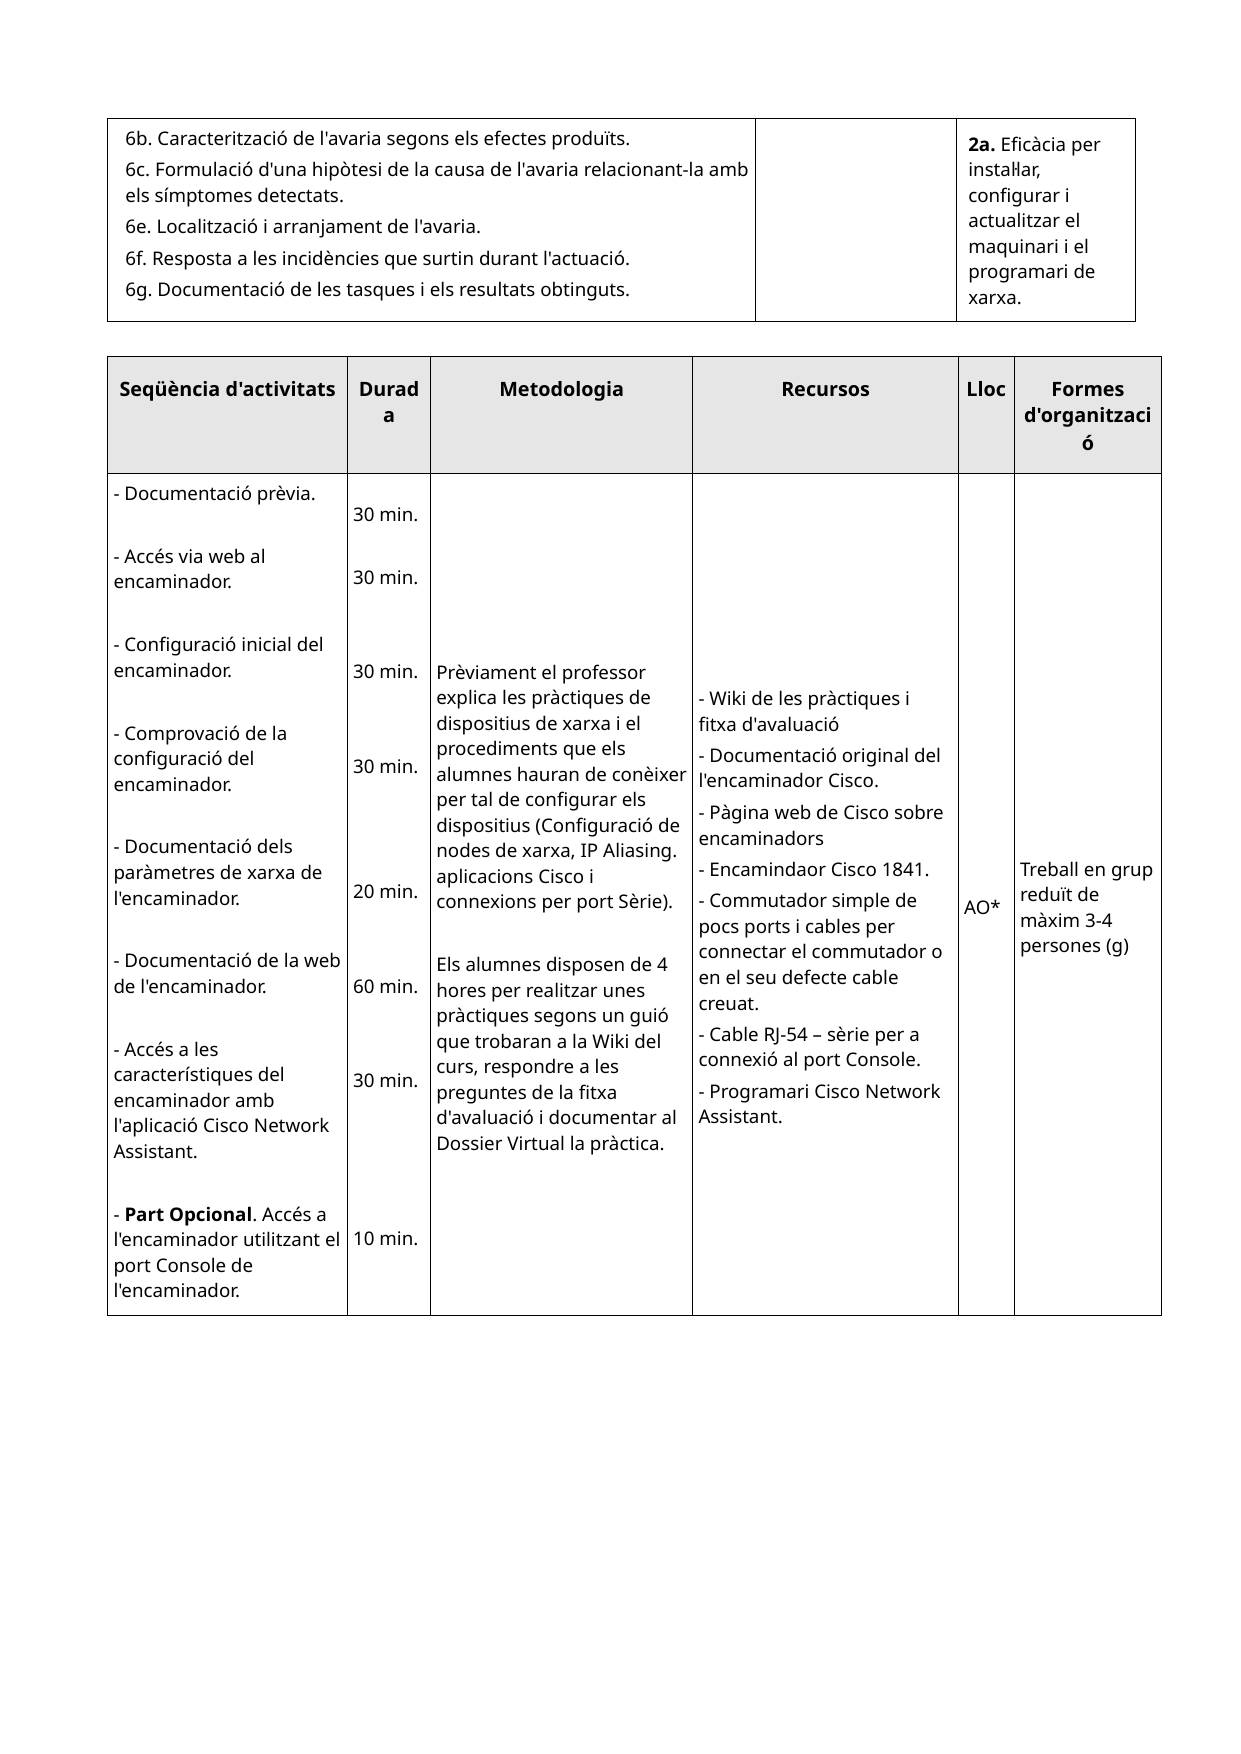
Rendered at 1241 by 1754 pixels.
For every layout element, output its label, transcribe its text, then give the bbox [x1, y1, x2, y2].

table_header Formes d'organització [1015, 357, 1161, 473]
table_cell - Wiki de les pràctiques i fitxa d'avaluació - Documentació original del l'encaminador Cisco. - Pàgina web de Cisco sobre encaminadors - Encamindaor Cisco 1841. - Commutador simple de pocs ports i cables per connectar el commutador o en el seu defecte cable creuat. - Cable RJ-54 – sèrie per a connexió al port Console. - Programari Cisco Network Assistant. [693, 474, 958, 1315]
table_cell 30 min. 30 min. 30 min. 30 min. 20 min. 60 min. 30 min. 10 min. [348, 474, 430, 1315]
table_cell - Documentació prèvia. - Accés via web al encaminador. - Configuració inicial del encaminador. - Comprovació de la configuració del encaminador. - Documentació dels paràmetres de xarxa de l'encaminador. - Documentació de la web de l'encaminador. - Accés a les característiques del encaminador amb l'aplicació Cisco Network Assistant. - Part Opcional. Accés a l'encaminador utilitzant el port Console de l'encaminador. [108, 474, 347, 1315]
table_cell Prèviament el professor explica les pràctiques de dispositius de xarxa i el procediments que els alumnes hauran de conèixer per tal de configurar els dispositius (Configuració de nodes de xarxa, IP Aliasing. aplicacions Cisco i connexions per port Sèrie). Els alumnes disposen de 4 hores per realitzar unes pràctiques segons un guió que trobaran a la Wiki del curs, respondre a les preguntes de la fitxa d'avaluació i documentar al Dossier Virtual la pràctica. [431, 474, 692, 1315]
table_cell 2a. Eficàcia per instal·lar, configurar i actualitzar el maquinari i el programari de xarxa. [957, 119, 1135, 321]
table_header Seqüència d'activitats [108, 357, 347, 473]
table_header Recursos [693, 357, 958, 473]
table_cell AO* [959, 474, 1014, 1315]
table_cell [756, 119, 956, 321]
table_header Lloc [959, 357, 1014, 473]
table_header Durada [348, 357, 430, 473]
table_cell Treball en grup reduït de màxim 3-4 persones (g) [1015, 474, 1161, 1315]
table_header Metodologia [431, 357, 692, 473]
table_cell 6b. Caracterització de l'avaria segons els efectes produïts. 6c. Formulació d'una hipòtesi de la causa de l'avaria relacionant-la amb els símptomes detectats. 6e. Localització i arranjament de l'avaria. 6f. Resposta a les incidències que surtin durant l'actuació. 6g. Documentació de les tasques i els resultats obtinguts. [108, 119, 755, 321]
